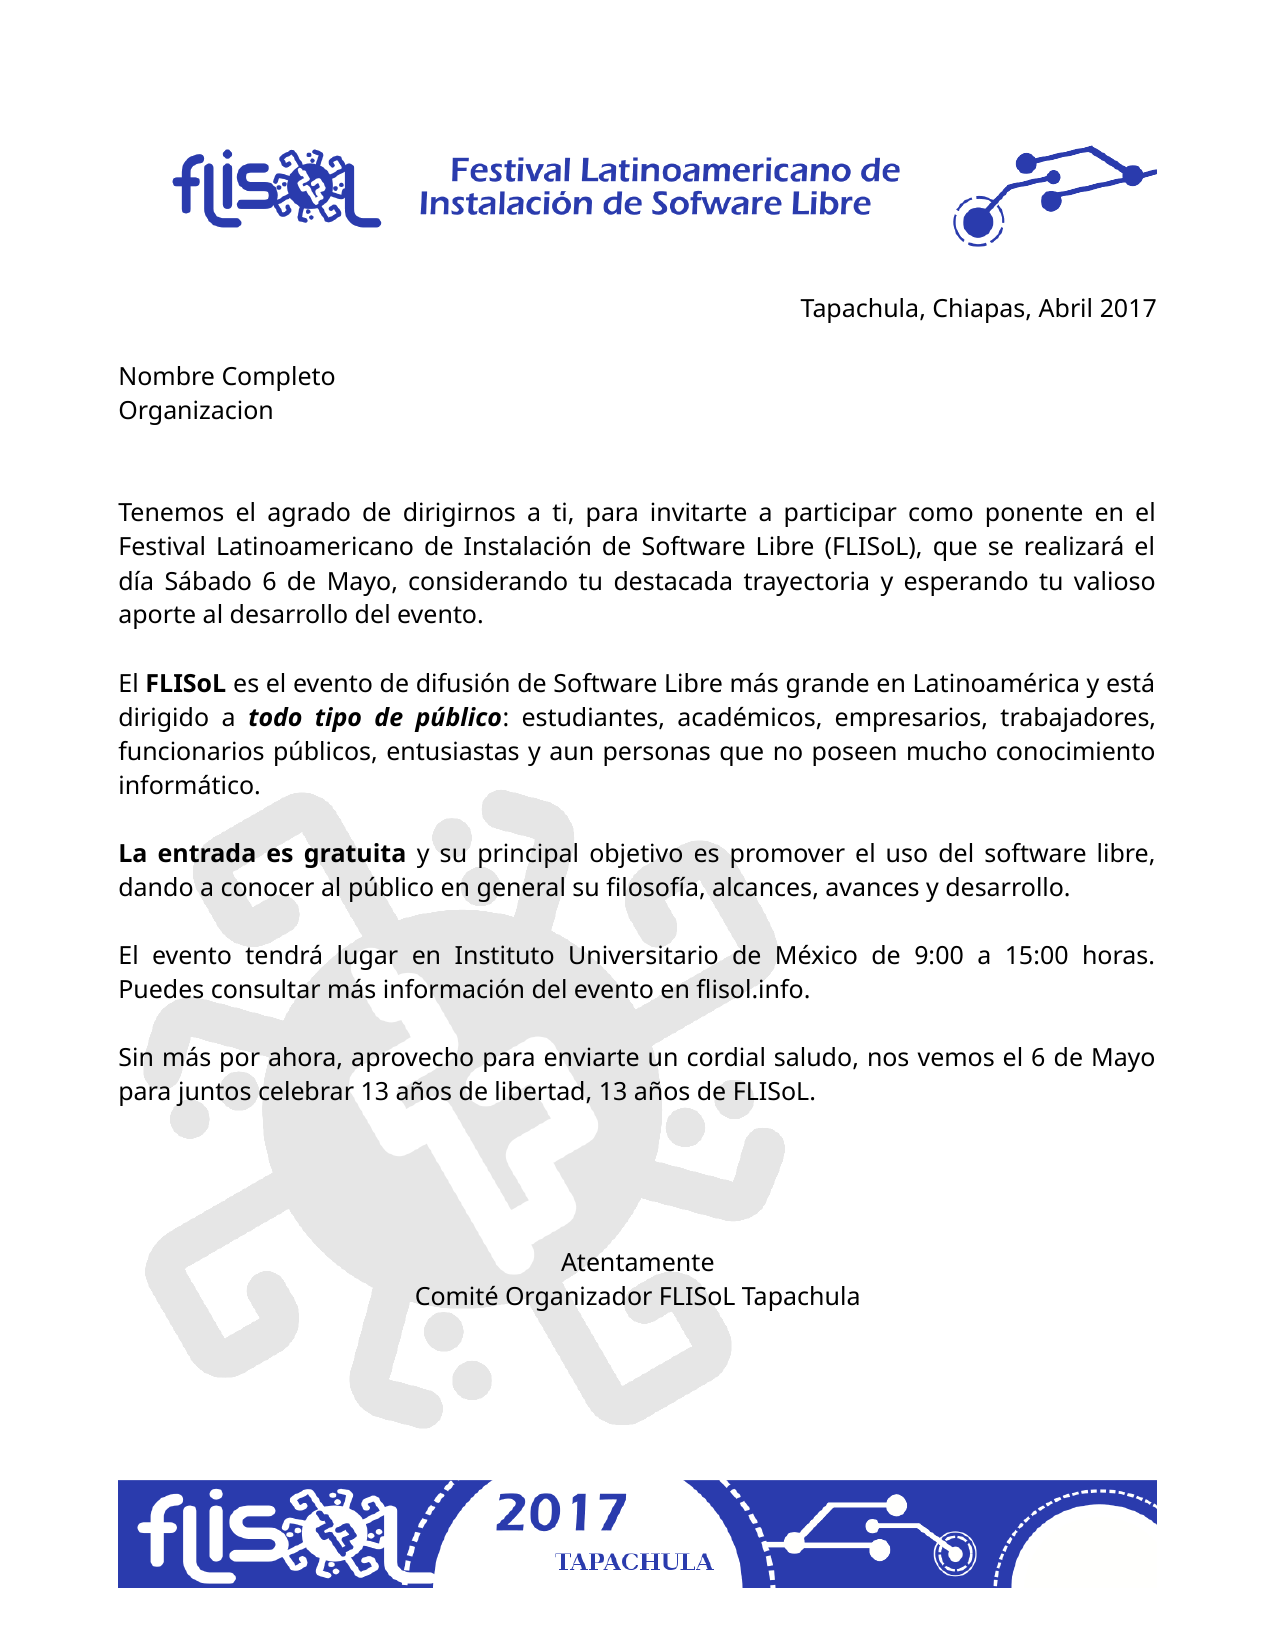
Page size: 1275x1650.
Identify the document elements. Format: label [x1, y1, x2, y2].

picture [118, 118, 1157, 1588]
